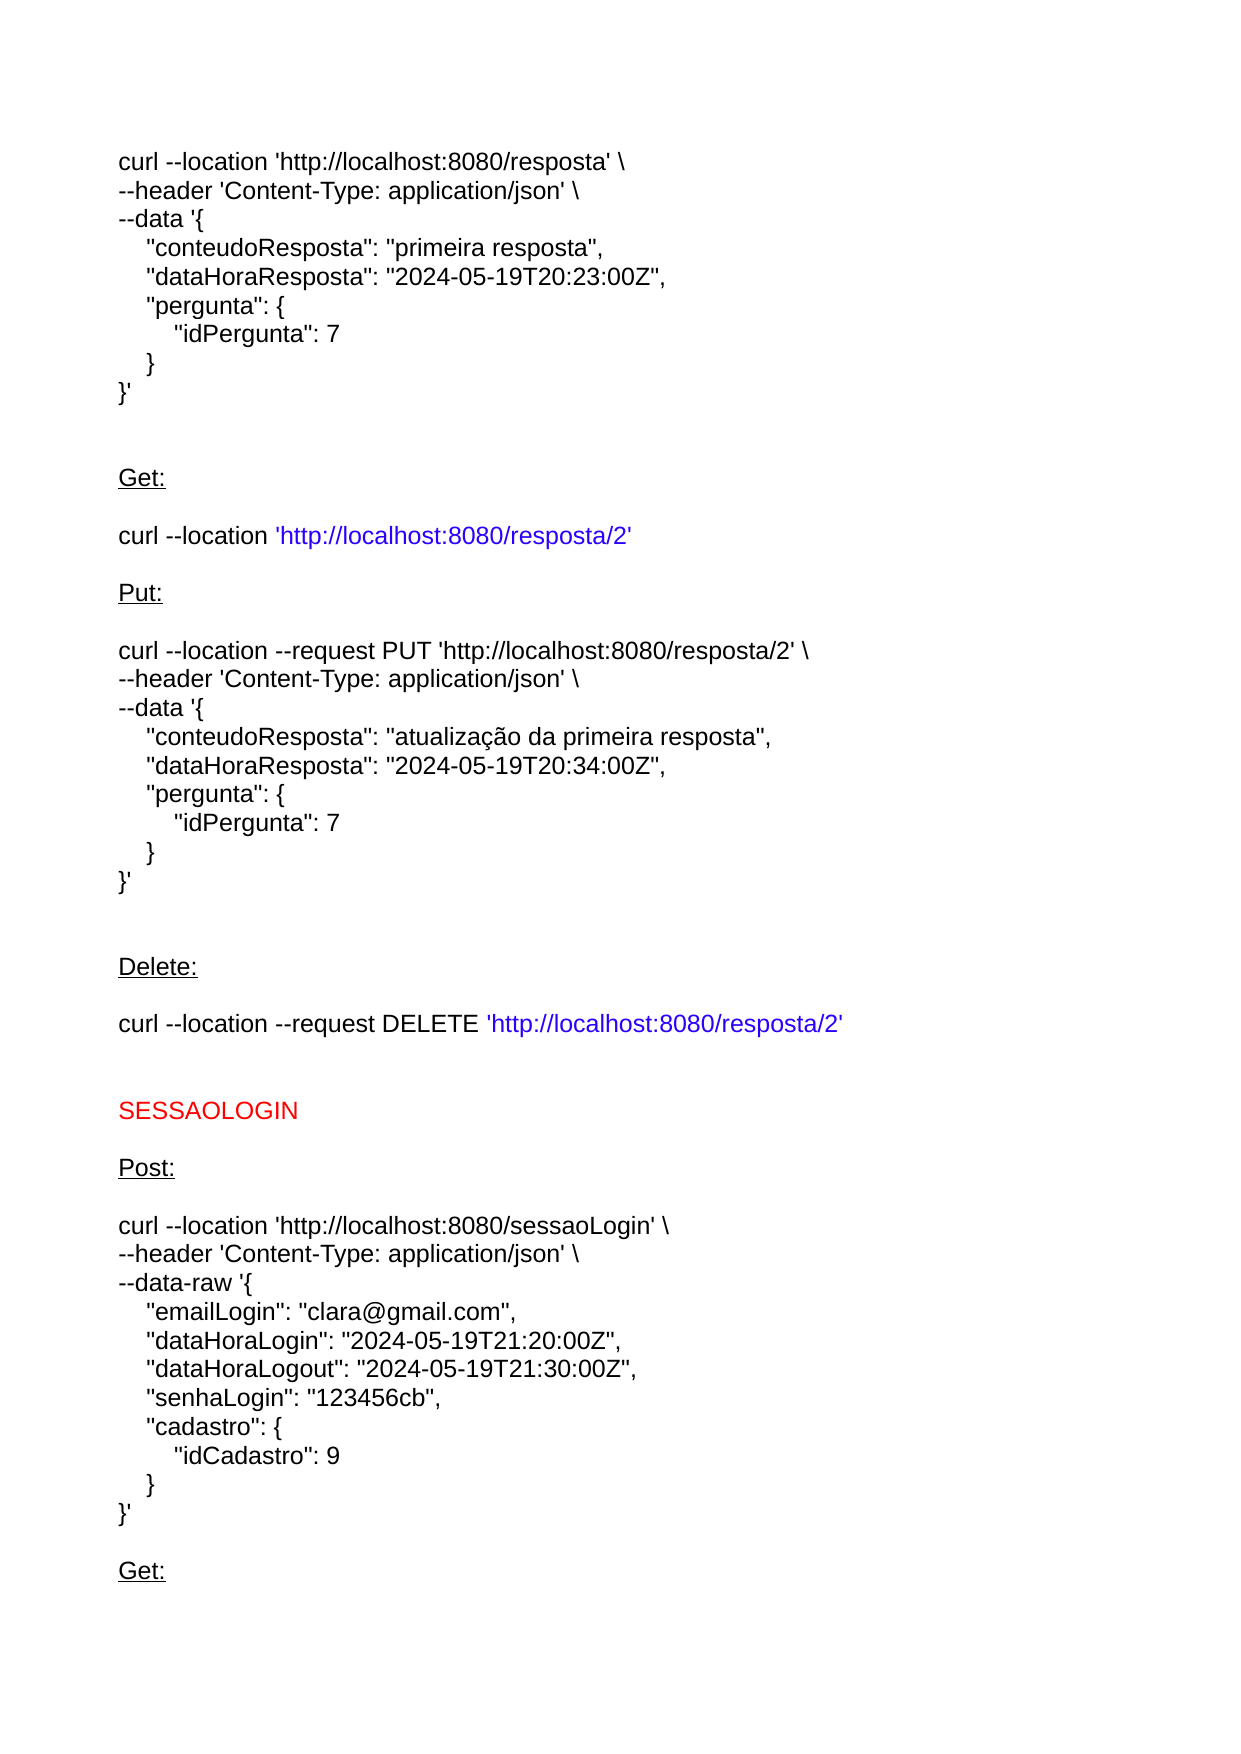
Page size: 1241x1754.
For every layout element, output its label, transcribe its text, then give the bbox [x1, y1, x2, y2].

text "dataHoraResposta": "2024-05-19T20:23:00Z", [118, 262, 1122, 291]
text --data '{ [118, 693, 1122, 722]
text SESSAOLOGIN [118, 1096, 1122, 1124]
text "dataHoraResposta": "2024-05-19T20:34:00Z", [118, 751, 1122, 779]
text } [118, 837, 1122, 866]
text curl --location 'http://localhost:8080/sessaoLogin' \ [118, 1211, 1122, 1239]
text curl --location --request DELETE 'http://localhost:8080/resposta/2' [118, 1009, 1122, 1038]
text } [118, 348, 1122, 377]
text "idCadastro": 9 [118, 1441, 1122, 1469]
text } [118, 1469, 1122, 1498]
text Get: [118, 463, 1122, 492]
text curl --location 'http://localhost:8080/resposta' \ [118, 147, 1122, 176]
text Get: [118, 1556, 1122, 1584]
text Post: [118, 1153, 1122, 1182]
text Put: [118, 578, 1122, 607]
text "senhaLogin": "123456cb", [118, 1383, 1122, 1412]
text --data '{ [118, 204, 1122, 233]
text "emailLogin": "clara@gmail.com", [118, 1297, 1122, 1326]
text "conteudoResposta": "atualização da primeira resposta", [118, 722, 1122, 751]
text "dataHoraLogout": "2024-05-19T21:30:00Z", [118, 1354, 1122, 1383]
text "pergunta": { [118, 779, 1122, 808]
text --header 'Content-Type: application/json' \ [118, 1239, 1122, 1268]
text "idPergunta": 7 [118, 319, 1122, 348]
text curl --location 'http://localhost:8080/resposta/2' [118, 521, 1122, 549]
text }' [118, 866, 1122, 894]
text }' [118, 377, 1122, 406]
text "dataHoraLogin": "2024-05-19T21:20:00Z", [118, 1326, 1122, 1354]
text "pergunta": { [118, 291, 1122, 319]
text "idPergunta": 7 [118, 808, 1122, 837]
text "cadastro": { [118, 1412, 1122, 1441]
text --header 'Content-Type: application/json' \ [118, 176, 1122, 204]
text Delete: [118, 952, 1122, 981]
text --header 'Content-Type: application/json' \ [118, 664, 1122, 693]
text "conteudoResposta": "primeira resposta", [118, 233, 1122, 262]
text }' [118, 1498, 1122, 1527]
text --data-raw '{ [118, 1268, 1122, 1297]
text curl --location --request PUT 'http://localhost:8080/resposta/2' \ [118, 636, 1122, 664]
